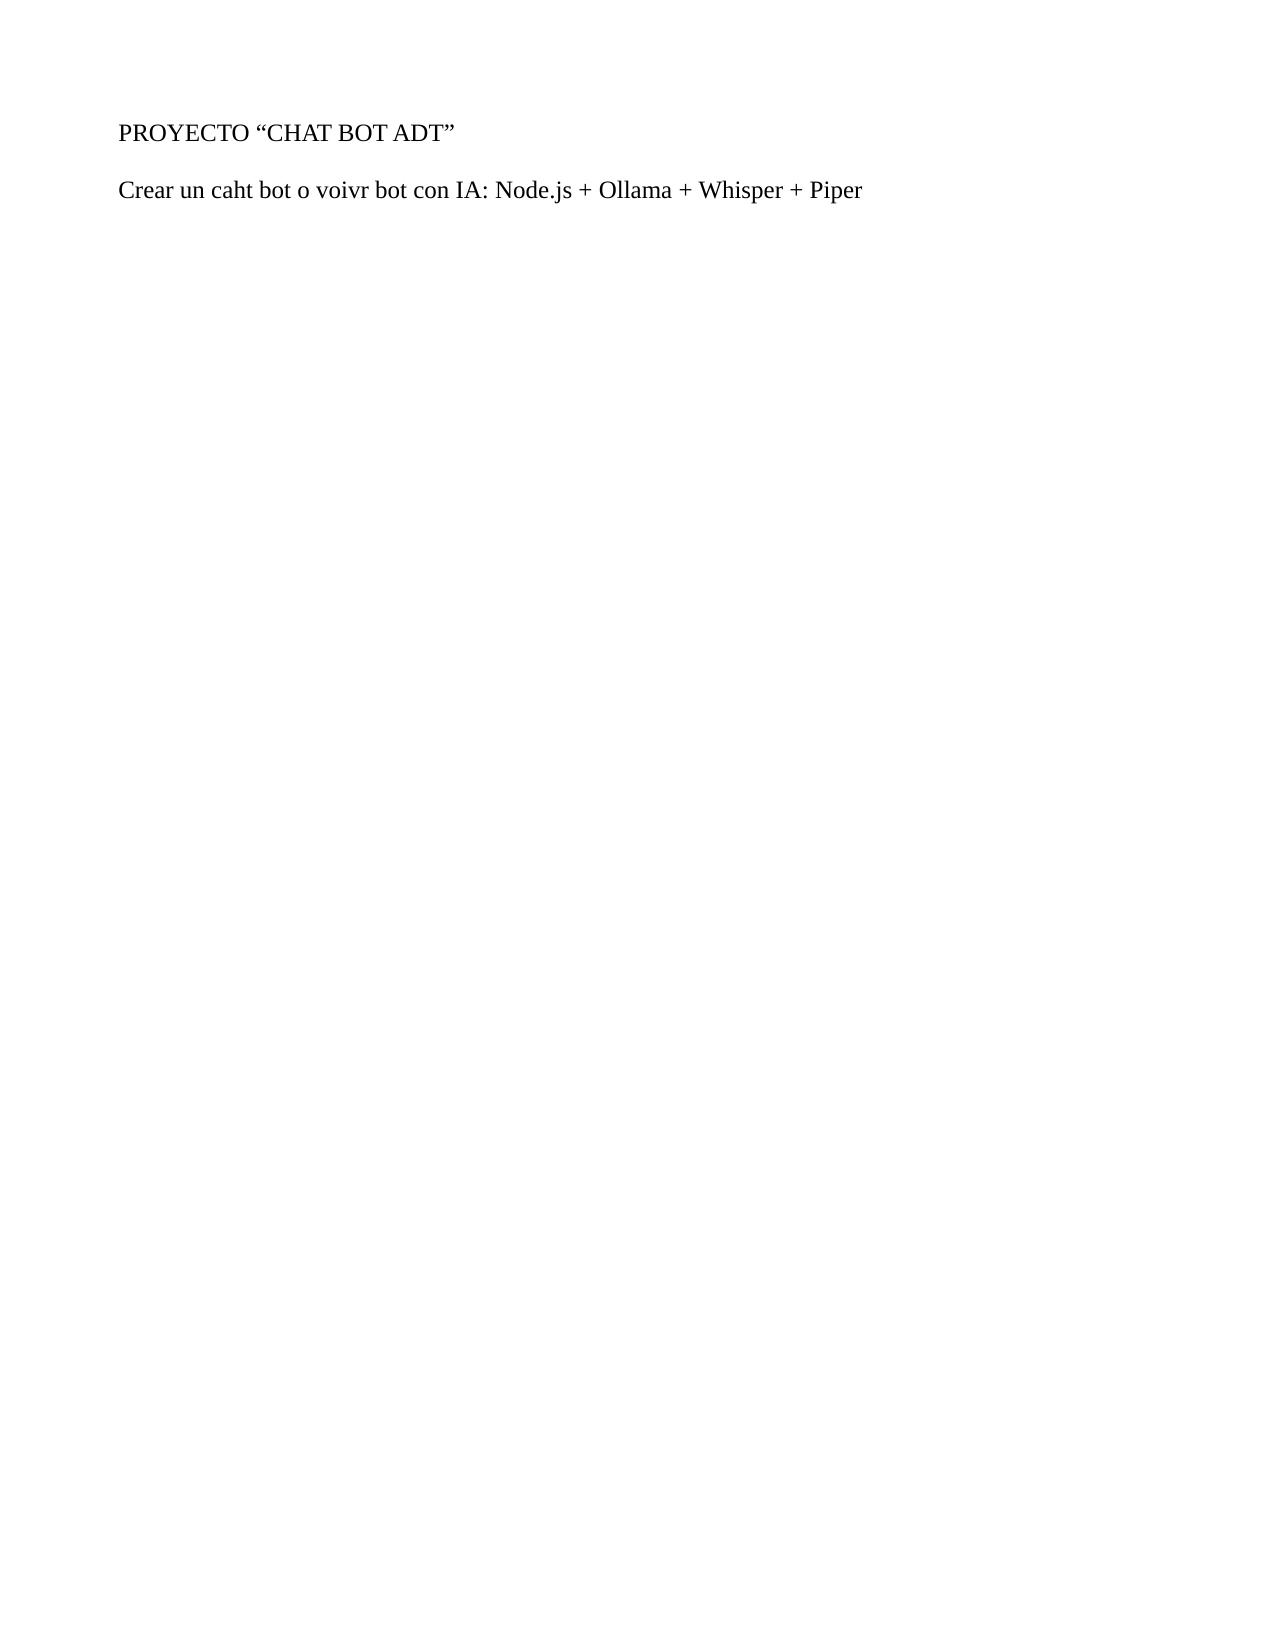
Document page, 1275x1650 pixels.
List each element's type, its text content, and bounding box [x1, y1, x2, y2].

text Crear un caht bot o voivr bot con IA: Node.js + Ollama + Whisper + Piper [118, 176, 1157, 204]
text PROYECTO “CHAT BOT ADT” [118, 118, 1157, 147]
